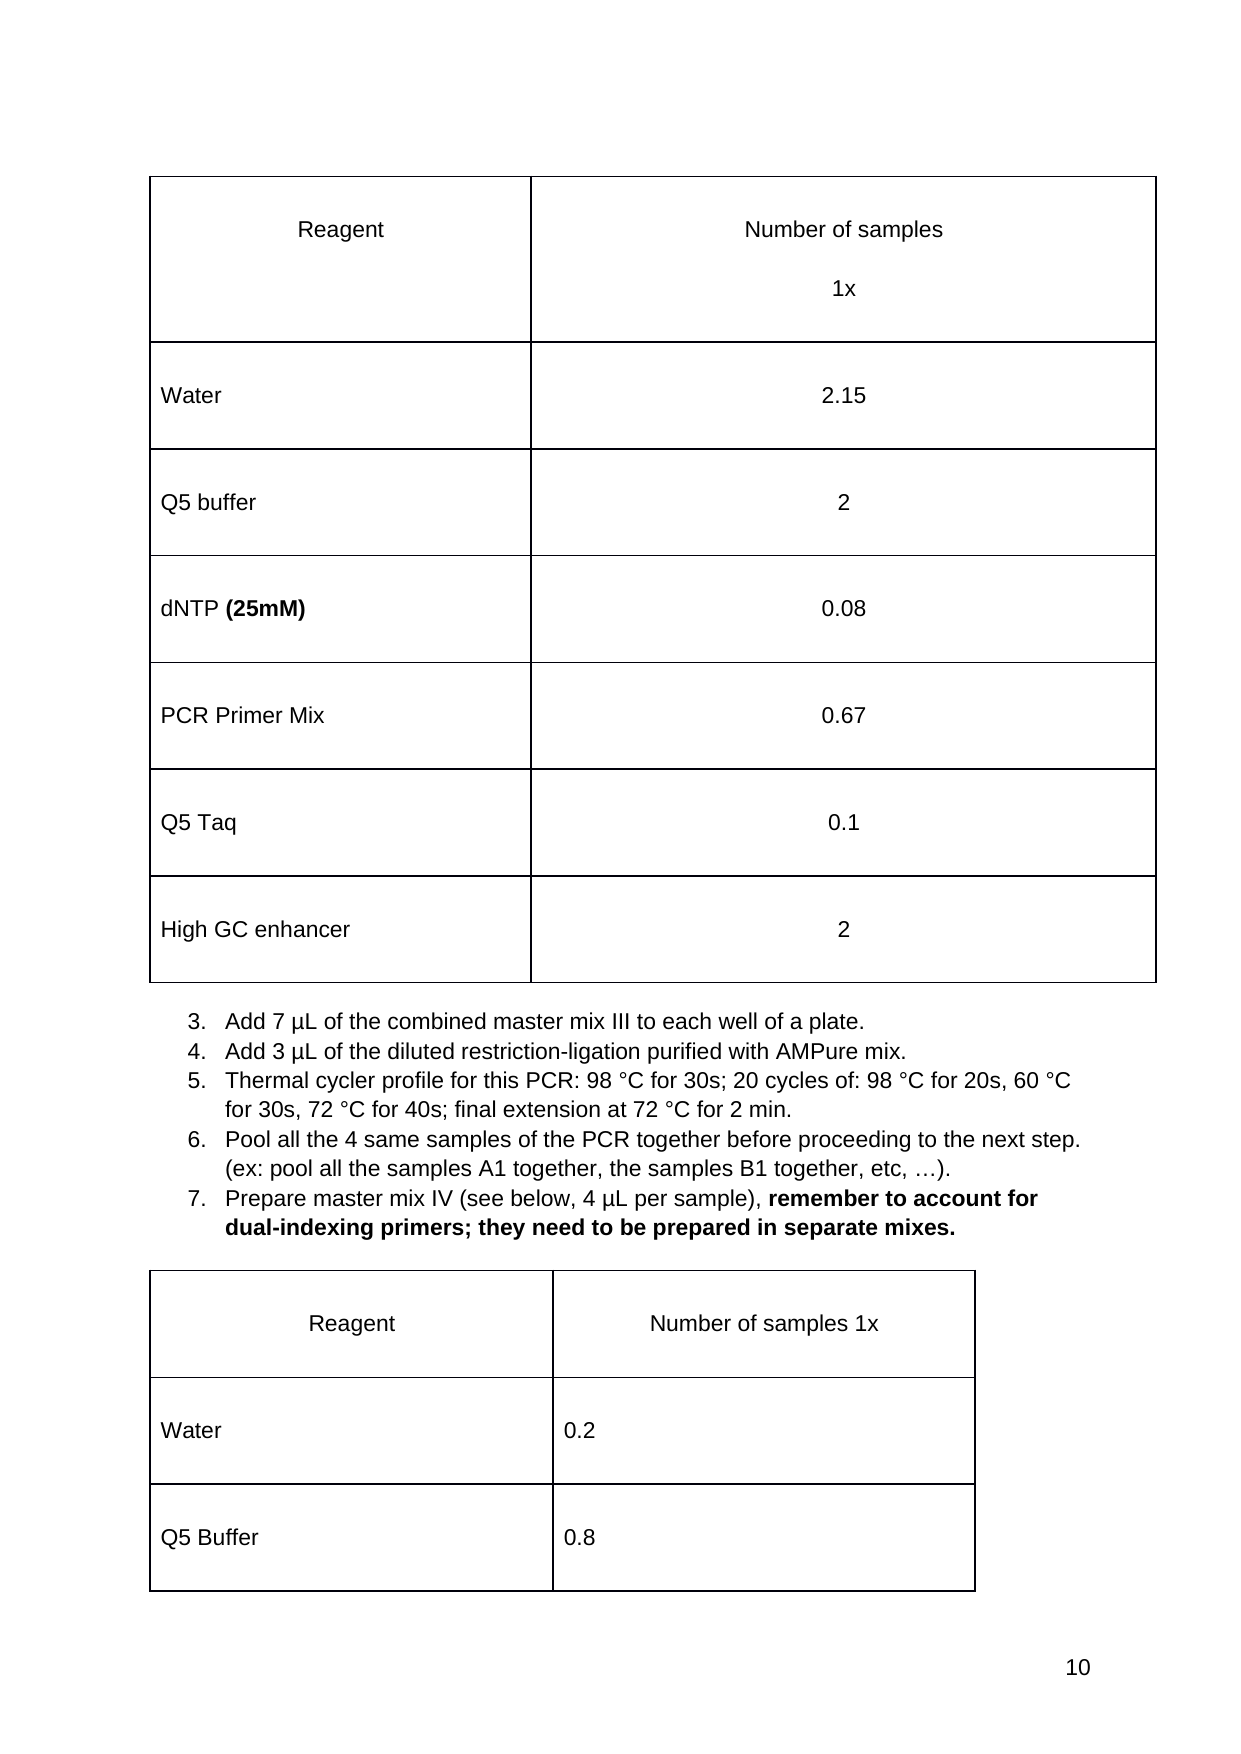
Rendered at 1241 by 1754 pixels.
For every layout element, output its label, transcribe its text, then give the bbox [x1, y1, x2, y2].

table_cell Q5 Taq [151, 770, 530, 875]
list Add 7 µL of the combined master mix III to each well of a plate. [187, 1009, 1091, 1034]
table_header Number of samples 1x [532, 177, 1155, 341]
table_cell 2.15 [532, 343, 1155, 448]
table_header Reagent [151, 177, 530, 341]
table_header Reagent [151, 1271, 552, 1376]
table_cell 0.67 [532, 663, 1155, 768]
list Thermal cycler profile for this PCR: 98 °C for 30s; 20 cycles of: 98 °C for 20s, 60 °C for 30s, 72 °C for 40s; final extension at 72 °C for 2 min. [187, 1068, 1091, 1123]
table_cell 0.08 [532, 556, 1155, 661]
table_cell 2 [532, 450, 1155, 555]
table_cell 2 [532, 877, 1155, 982]
table_cell 0.1 [532, 770, 1155, 875]
list Add 3 µL of the diluted restriction-ligation purified with AMPure mix. [187, 1038, 1091, 1064]
list Pool all the 4 same samples of the PCR together before proceeding to the next step. (ex: pool all the samples A1 together, the samples B1 together, etc, …). [187, 1126, 1091, 1181]
table_cell Q5 buffer [151, 450, 530, 555]
table_cell Water [151, 1378, 552, 1483]
table_cell 0.2 [554, 1378, 974, 1483]
list Prepare master mix IV (see below, 4 µL per sample), remember to account for dual-indexing primers; they need to be prepared in separate mixes. [187, 1185, 1091, 1240]
table_cell 0.8 [554, 1485, 974, 1590]
table_cell dNTP (25mM) [151, 556, 530, 661]
table_cell Q5 Buffer [151, 1485, 552, 1590]
table_cell High GC enhancer [151, 877, 530, 982]
table_header Number of samples 1x [554, 1271, 974, 1376]
table_cell Water [151, 343, 530, 448]
table_cell PCR Primer Mix [151, 663, 530, 768]
